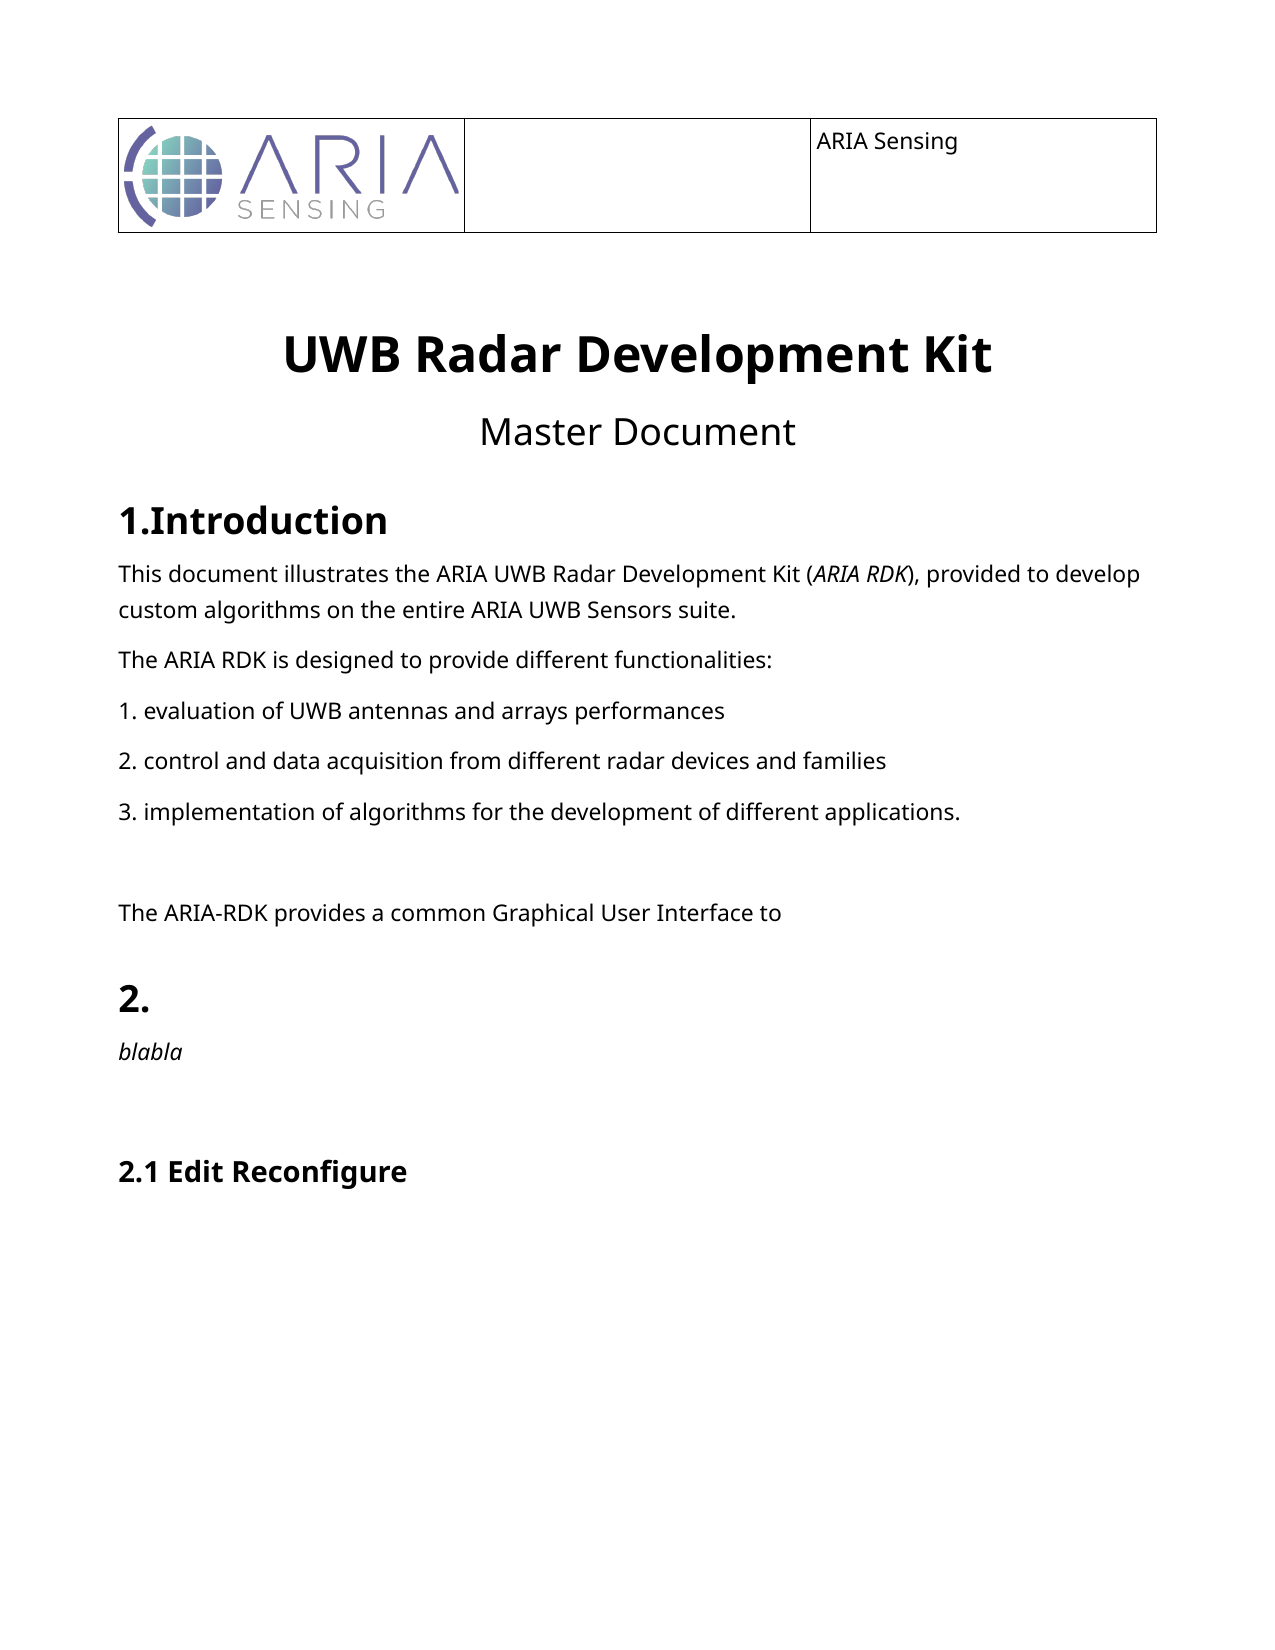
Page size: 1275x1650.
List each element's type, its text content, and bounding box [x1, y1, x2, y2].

text The ARIA RDK is designed to provide different functionalities: [118, 644, 1157, 675]
text blabla [118, 1036, 1157, 1067]
subtitle 2. [118, 972, 1157, 1023]
text This document illustrates the ARIA UWB Radar Development Kit (ARIA RDK), provided to develop custom algorithms on the entire ARIA UWB Sensors suite. [118, 558, 1157, 625]
text 3. implementation of algorithms for the development of different applications. [118, 796, 1157, 827]
text 2. control and data acquisition from different radar devices and families [118, 745, 1157, 776]
subtitle Master Document [118, 406, 1157, 457]
subtitle 1.Introduction [118, 494, 1157, 545]
text The ARIA-RDK provides a common Graphical User Interface to [118, 897, 1157, 928]
subtitle 2.1 Edit Reconfigure [118, 1151, 1157, 1191]
picture [123, 125, 459, 227]
title UWB Radar Development Kit [118, 319, 1157, 387]
text 1. evaluation of UWB antennas and arrays performances [118, 695, 1157, 726]
